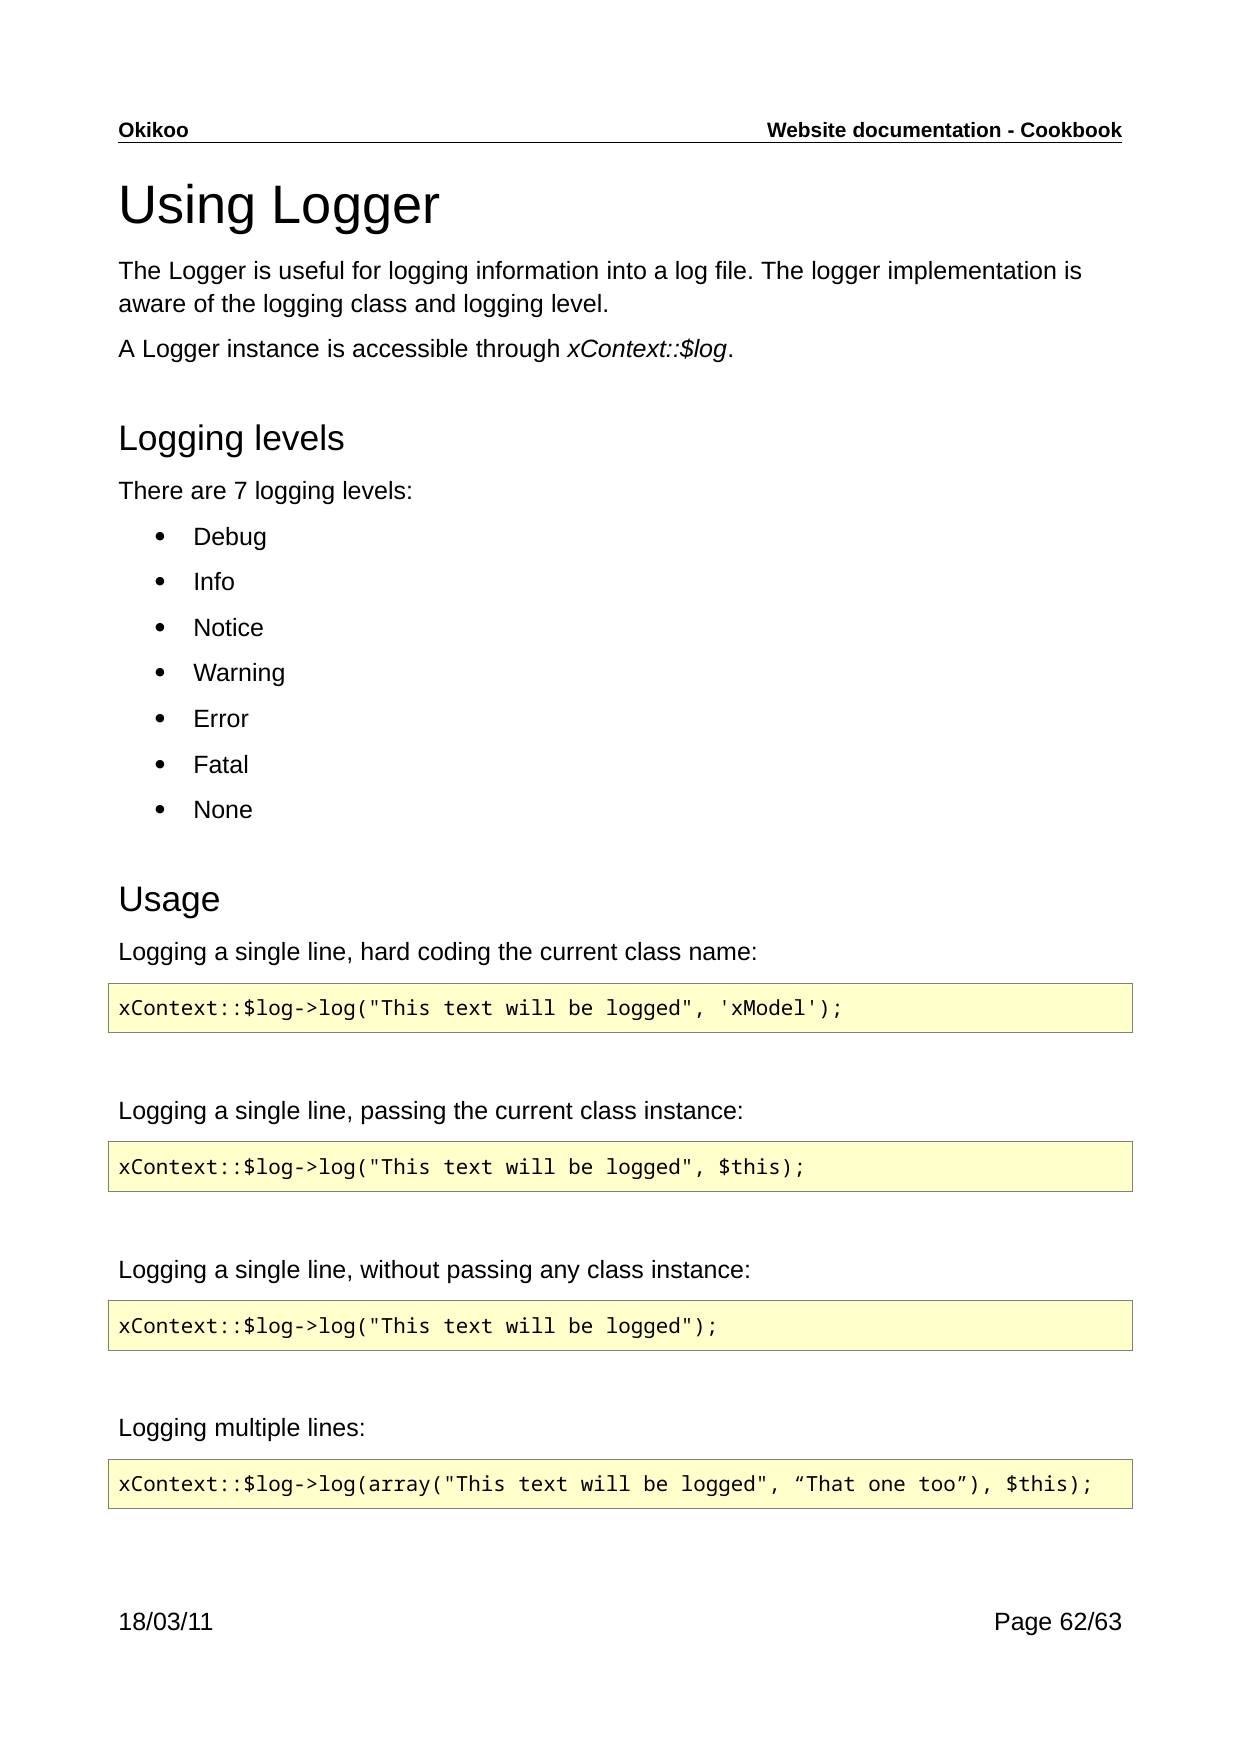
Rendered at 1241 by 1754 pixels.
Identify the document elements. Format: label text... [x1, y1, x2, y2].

subtitle Usage [118, 878, 1122, 919]
text Logging multiple lines: [118, 1413, 1122, 1442]
list Debug [156, 522, 1122, 550]
text Logging a single line, hard coding the current class name: [118, 937, 1122, 966]
text Logging a single line, without passing any class instance: [118, 1255, 1122, 1283]
text There are 7 logging levels: [118, 476, 1122, 505]
text xContext::$log->log("This text will be logged", $this); [109, 1142, 1132, 1191]
subtitle Logging levels [118, 417, 1122, 458]
list Notice [156, 613, 1122, 642]
list None [156, 795, 1122, 824]
list Error [156, 704, 1122, 733]
text Logging a single line, passing the current class instance: [118, 1096, 1122, 1125]
subtitle Using Logger [118, 172, 1122, 234]
text The Logger is useful for logging information into a log file. The logger implementation is aware of the logging class and logging level. [118, 256, 1122, 317]
text xContext::$log->log(array("This text will be logged", “That one too”), $this); [109, 1460, 1132, 1508]
list Info [156, 567, 1122, 596]
text A Logger instance is accessible through xContext::$log. [118, 334, 1122, 363]
text xContext::$log->log("This text will be logged", 'xModel'); [109, 984, 1132, 1032]
text xContext::$log->log("This text will be logged"); [109, 1301, 1132, 1350]
list Fatal [156, 750, 1122, 778]
list Warning [156, 658, 1122, 687]
